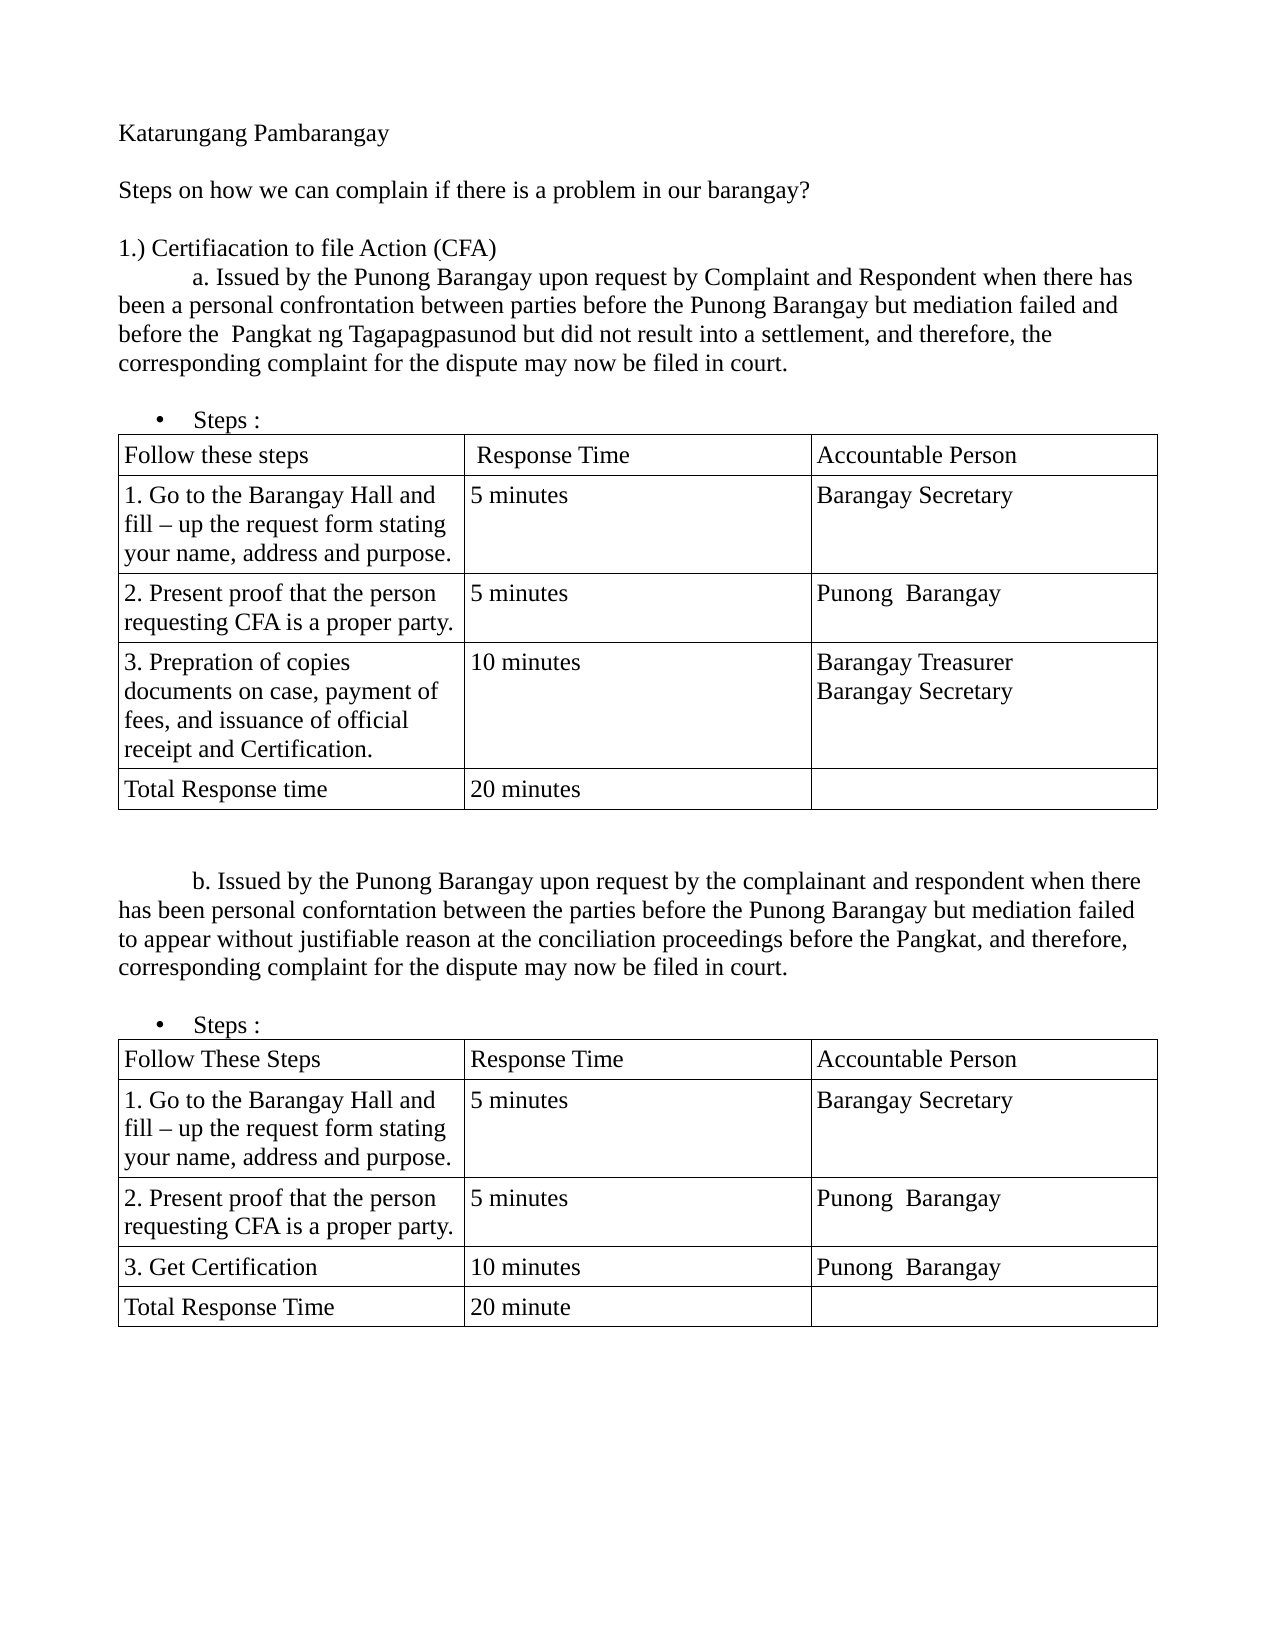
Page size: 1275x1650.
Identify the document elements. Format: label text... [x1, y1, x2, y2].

table_cell 5 minutes [465, 1080, 811, 1177]
list Steps : [156, 406, 1157, 434]
table_header Response Time [465, 1040, 811, 1079]
table_cell 5 minutes [465, 574, 811, 642]
table_cell 5 minutes [465, 476, 811, 572]
table_cell 10 minutes [465, 1247, 811, 1286]
table_cell 10 minutes [465, 643, 811, 768]
table_cell Barangay Secretary [812, 476, 1157, 572]
text Steps on how we can complain if there is a problem in our barangay? [118, 176, 1157, 204]
table_cell [812, 1287, 1157, 1326]
table_cell 1. Go to the Barangay Hall and fill – up the request form stating your name, address and purpose. [119, 1080, 464, 1177]
table_cell Punong Barangay [812, 1178, 1157, 1246]
list Steps : [156, 1010, 1157, 1039]
table_cell Barangay Secretary [812, 1080, 1157, 1177]
table_header 20 minutes [465, 769, 811, 808]
table_header Response Time [465, 435, 811, 475]
table_cell 20 minute [465, 1287, 811, 1326]
table_cell 5 minutes [465, 1178, 811, 1246]
table_cell Punong Barangay [812, 1247, 1157, 1286]
table_cell Barangay Treasurer Barangay Secretary [812, 643, 1157, 768]
text a. Issued by the Punong Barangay upon request by Complaint and Respondent when there has been a personal confrontation between parties before the Punong Barangay but mediation failed and before the Pangkat ng Tagapagpasunod but did not result into a settlement, and therefore, the corresponding complaint for the dispute may now be filed in court. [118, 262, 1157, 377]
table_cell 3. Prepration of copies documents on case, payment of fees, and issuance of official receipt and Certification. [119, 643, 464, 768]
table_cell Total Response Time [119, 1287, 464, 1326]
table_header Total Response time [119, 769, 464, 808]
table_header Follow These Steps [119, 1040, 464, 1079]
table_cell 2. Present proof that the person requesting CFA is a proper party. [119, 1178, 464, 1246]
text 1.) Certifiacation to file Action (CFA) [118, 233, 1157, 262]
table_cell Punong Barangay [812, 574, 1157, 642]
table_header Accountable Person [812, 435, 1157, 475]
table_cell 3. Get Certification [119, 1247, 464, 1286]
table_cell 2. Present proof that the person requesting CFA is a proper party. [119, 574, 464, 642]
table_cell 1. Go to the Barangay Hall and fill – up the request form stating your name, address and purpose. [119, 476, 464, 572]
table_header [812, 769, 1157, 808]
table_header Follow these steps [119, 435, 464, 475]
text b. Issued by the Punong Barangay upon request by the complainant and respondent when there has been personal conforntation between the parties before the Punong Barangay but mediation failed to appear without justifiable reason at the conciliation proceedings before the Pangkat, and therefore, corresponding complaint for the dispute may now be filed in court. [118, 866, 1157, 981]
text Katarungang Pambarangay [118, 118, 1157, 147]
table_header Accountable Person [812, 1040, 1157, 1079]
